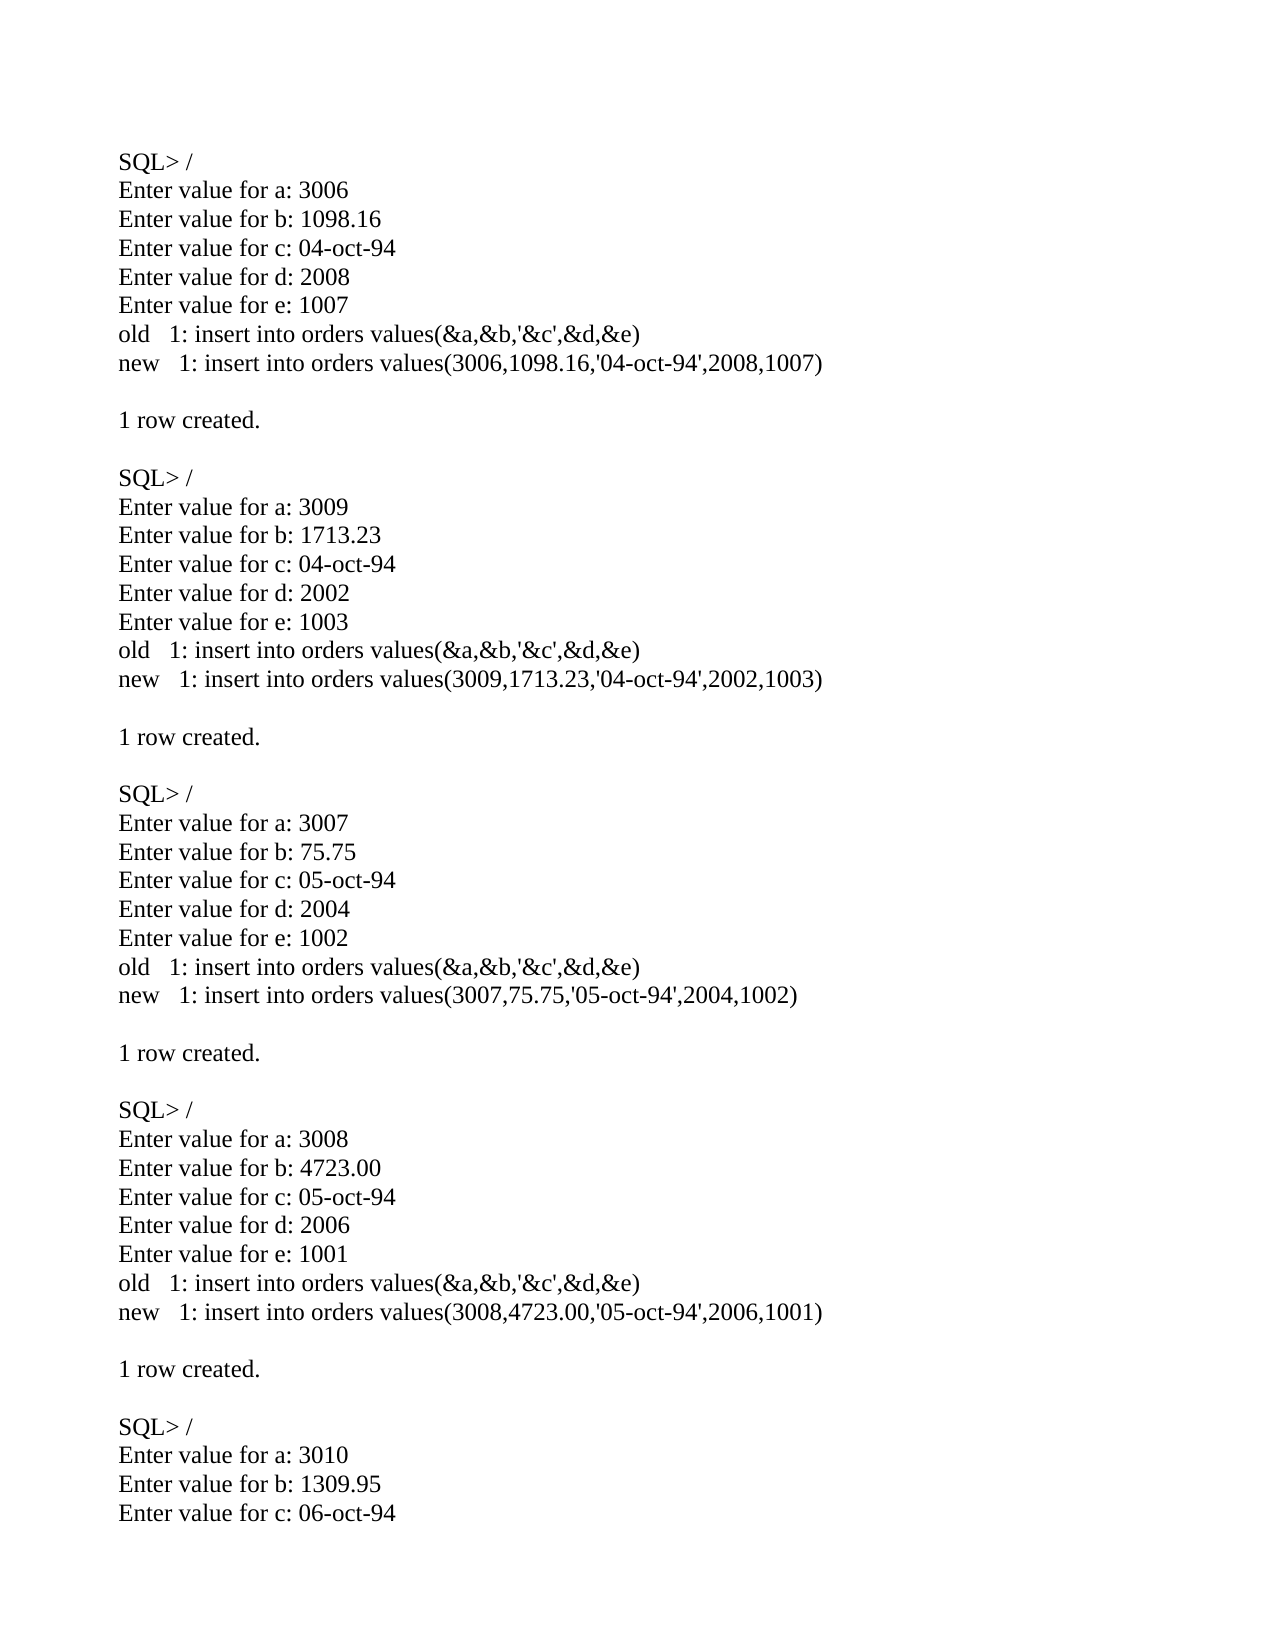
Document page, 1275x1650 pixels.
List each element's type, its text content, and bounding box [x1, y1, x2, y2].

text Enter value for e: 1003 [118, 607, 1157, 636]
text 1 row created. [118, 1038, 1157, 1067]
text new 1: insert into orders values(3007,75.75,'05-oct-94',2004,1002) [118, 981, 1157, 1009]
text 1 row created. [118, 406, 1157, 434]
text SQL> / [118, 463, 1157, 492]
text Enter value for c: 06-oct-94 [118, 1498, 1157, 1527]
text SQL> / [118, 779, 1157, 808]
text Enter value for a: 3009 [118, 492, 1157, 521]
text Enter value for a: 3008 [118, 1124, 1157, 1153]
text Enter value for b: 1098.16 [118, 204, 1157, 233]
text Enter value for c: 04-oct-94 [118, 233, 1157, 262]
text 1 row created. [118, 722, 1157, 751]
text Enter value for b: 4723.00 [118, 1153, 1157, 1182]
text Enter value for c: 05-oct-94 [118, 1182, 1157, 1211]
text old 1: insert into orders values(&a,&b,'&c',&d,&e) [118, 1268, 1157, 1297]
text SQL> / [118, 1412, 1157, 1441]
text new 1: insert into orders values(3008,4723.00,'05-oct-94',2006,1001) [118, 1297, 1157, 1326]
text 1 row created. [118, 1354, 1157, 1383]
text Enter value for d: 2006 [118, 1211, 1157, 1239]
text Enter value for b: 75.75 [118, 837, 1157, 866]
text Enter value for a: 3006 [118, 176, 1157, 204]
text Enter value for c: 05-oct-94 [118, 866, 1157, 894]
text old 1: insert into orders values(&a,&b,'&c',&d,&e) [118, 952, 1157, 981]
text old 1: insert into orders values(&a,&b,'&c',&d,&e) [118, 636, 1157, 664]
text Enter value for b: 1713.23 [118, 521, 1157, 549]
text Enter value for c: 04-oct-94 [118, 549, 1157, 578]
text Enter value for d: 2008 [118, 262, 1157, 291]
text Enter value for e: 1002 [118, 923, 1157, 952]
text Enter value for b: 1309.95 [118, 1469, 1157, 1498]
text new 1: insert into orders values(3006,1098.16,'04-oct-94',2008,1007) [118, 348, 1157, 377]
text SQL> / [118, 1096, 1157, 1124]
text Enter value for e: 1001 [118, 1239, 1157, 1268]
text SQL> / [118, 147, 1157, 176]
text Enter value for d: 2002 [118, 578, 1157, 607]
text Enter value for a: 3007 [118, 808, 1157, 837]
text old 1: insert into orders values(&a,&b,'&c',&d,&e) [118, 319, 1157, 348]
text Enter value for e: 1007 [118, 291, 1157, 319]
text new 1: insert into orders values(3009,1713.23,'04-oct-94',2002,1003) [118, 664, 1157, 693]
text Enter value for d: 2004 [118, 894, 1157, 923]
text Enter value for a: 3010 [118, 1441, 1157, 1469]
